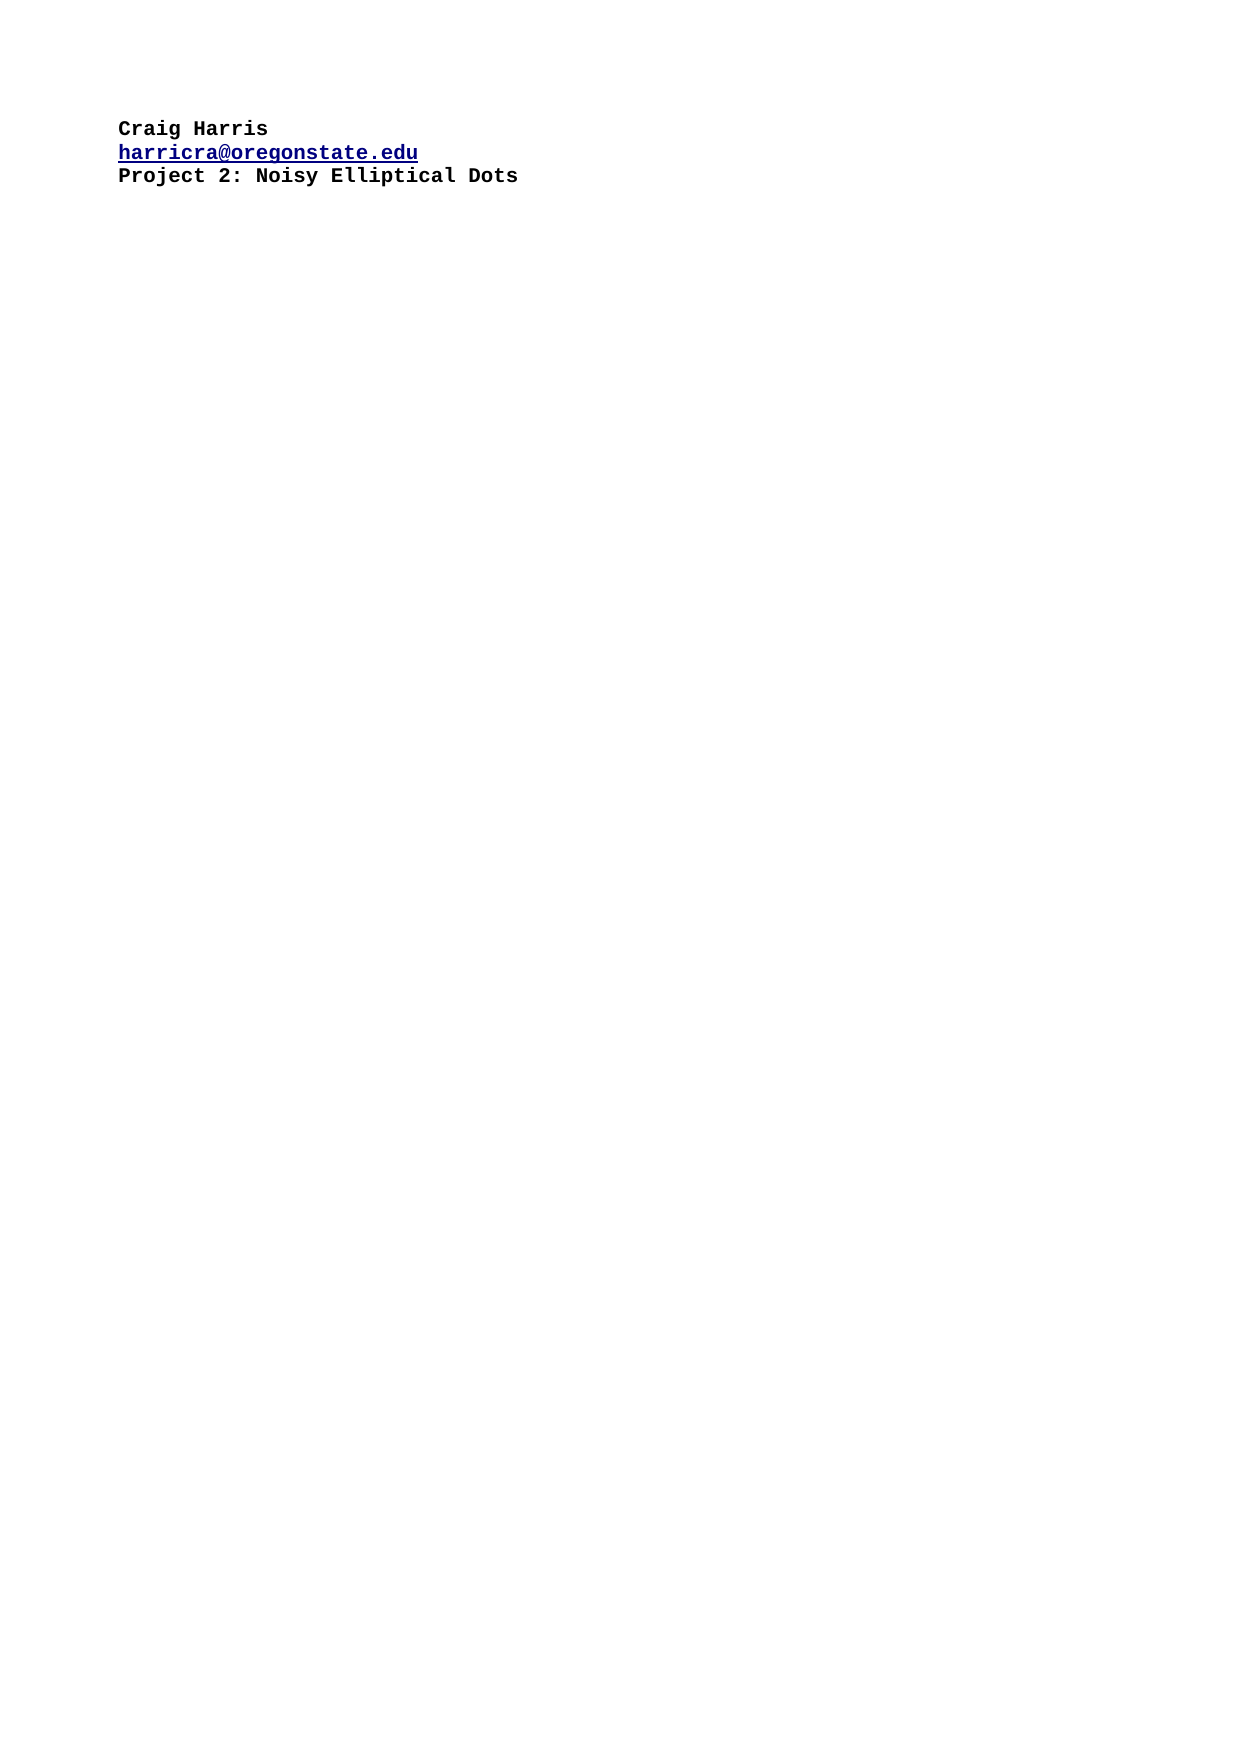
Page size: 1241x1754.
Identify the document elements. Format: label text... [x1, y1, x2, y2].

text harricra@oregonstate.edu [118, 142, 1122, 165]
text Project 2: Noisy Elliptical Dots [118, 165, 1122, 189]
text Craig Harris [118, 118, 1122, 142]
